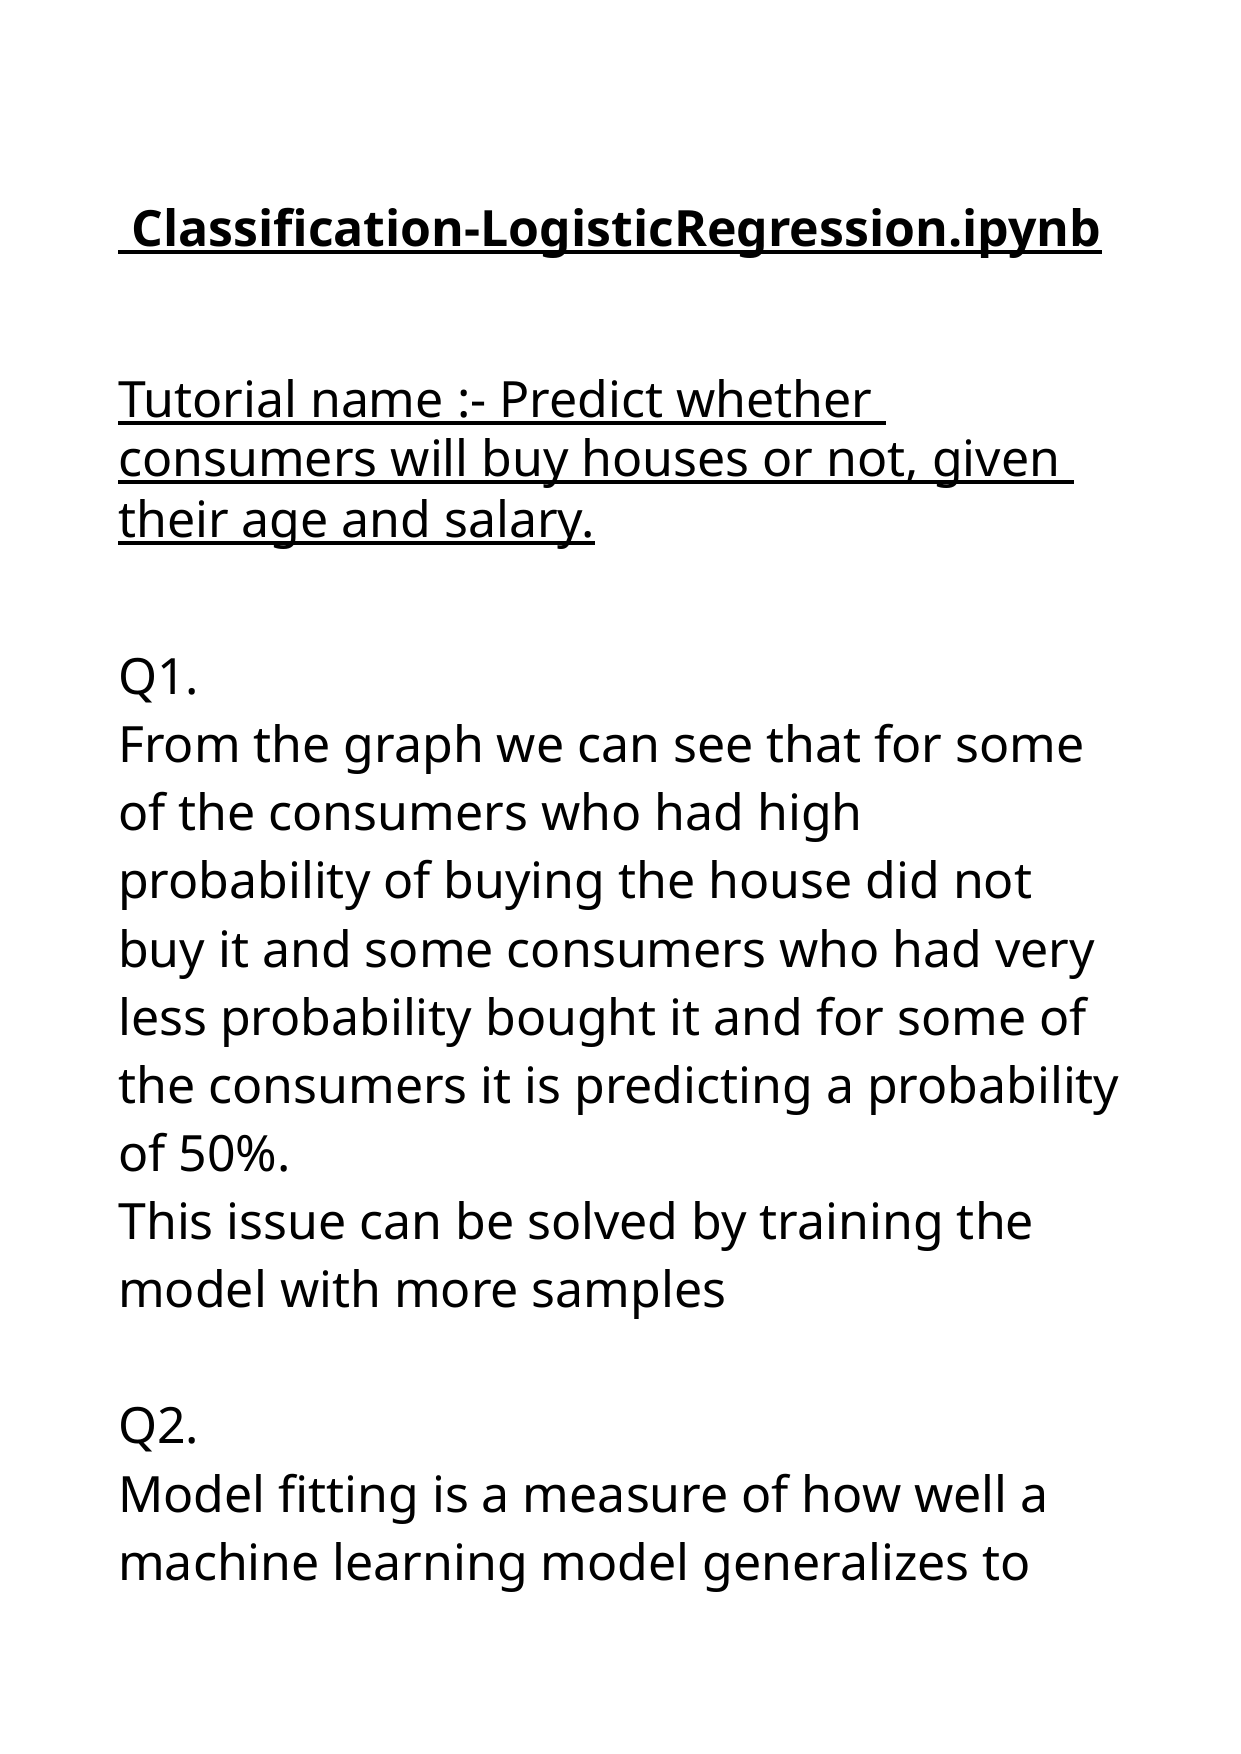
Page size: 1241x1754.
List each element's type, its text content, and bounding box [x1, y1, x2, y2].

text This issue can be solved by training the model with more samples [118, 1186, 1122, 1322]
text Model fitting is a measure of how well a machine learning model generalizes to [118, 1459, 1122, 1595]
title Tutorial name :- Predict whether consumers will buy houses or not, given their age and salary. [118, 368, 1122, 552]
title Classification-LogisticRegression.ipynb [118, 197, 1122, 258]
text Q2. [118, 1391, 1122, 1459]
text From the graph we can see that for some of the consumers who had high probability of buying the house did not buy it and some consumers who had very less probability bought it and for some of the consumers it is predicting a probability of 50%. [118, 709, 1122, 1186]
text Q1. [118, 641, 1122, 709]
